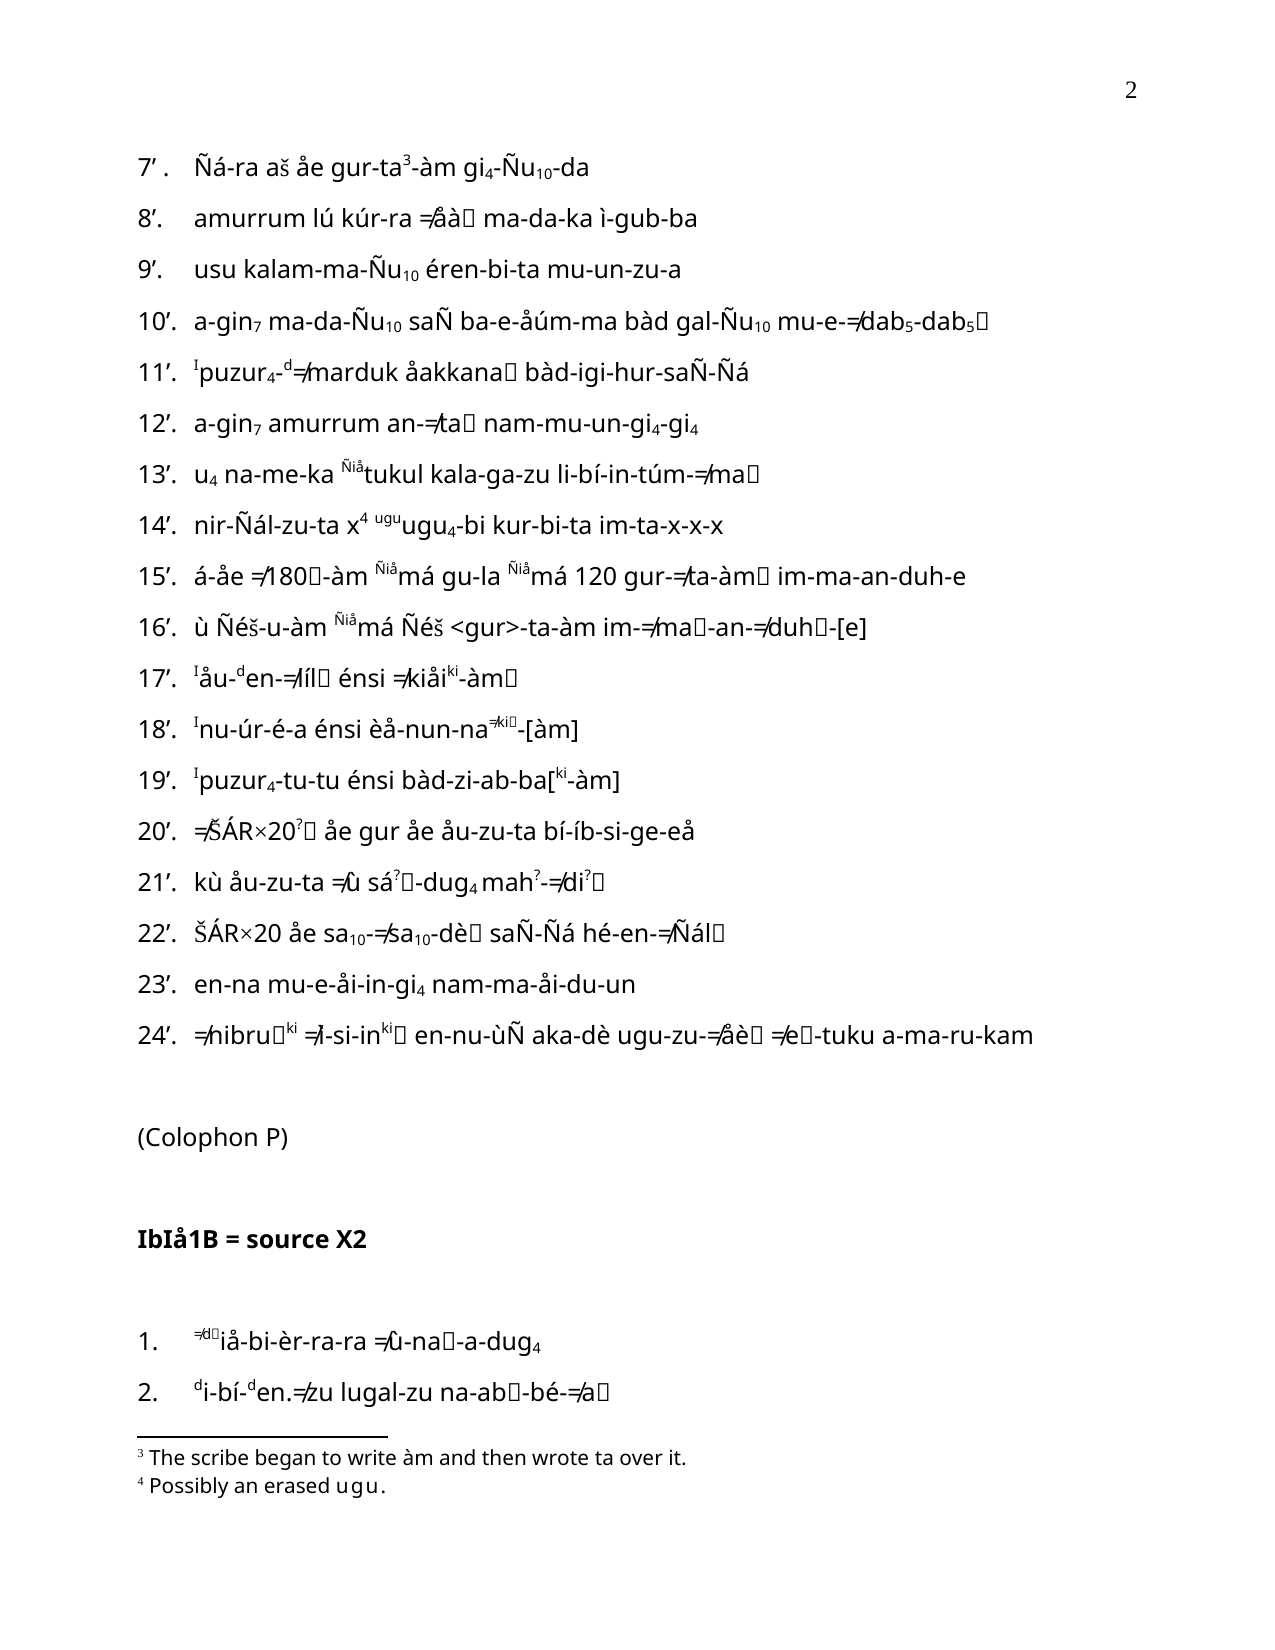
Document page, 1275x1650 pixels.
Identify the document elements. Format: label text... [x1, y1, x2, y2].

text 19’. Ipuzur4-tu-tu énsi bàd-zi-ab-ba[ki-àm] [137, 762, 1138, 797]
text 24’. ≠nibruki ≠ì-si-inki en-nu-ùÑ aka-dè ugu-zu-≠åè ≠e-tuku a-ma-ru-kam [137, 1018, 1138, 1052]
text 17’. Iåu-den-≠líl énsi ≠kiåiki-àm [137, 660, 1138, 694]
text 15’. á-åe ≠180-àm Ñiåmá gu-la Ñiåmá 120 gur-≠ta-àm ­im-ma-an-duh-e [137, 558, 1138, 592]
text 23’. en-na mu-e-åi-in-gi4 nam-ma-åi-du-un [137, 967, 1138, 1001]
text The scribe began to write àm and then wrote ta over it. [137, 1443, 1138, 1472]
text 1. ≠diå-bi-èr-ra-ra ≠ù-na-a-dug4 [137, 1324, 1138, 1358]
text 10’. a-gin7 ma-da-Ñu10 saÑ ba-e-åúm-ma bàd gal-Ñu10 mu-e-≠dab5-dab5 [137, 303, 1138, 337]
text 16’. ù Ñéš-u-àm Ñiåmá Ñéš <gur>-ta-àm im-≠ma-an-≠duh-[e] [137, 609, 1138, 643]
text 8’. amurrum lú kúr-ra ≠åà ma-da-ka ì-gub-ba [137, 201, 1138, 235]
text 20’. ≠ŠÁR×20? åe gur åe åu-zu-ta bí-íb-si-ge-eå [137, 813, 1138, 848]
text 13’. u4 na-me-ka Ñiåtukul kala-ga-zu li-bí-in-túm-≠ma [137, 456, 1138, 490]
text (Colophon P) [137, 1120, 1138, 1154]
text 18’. Inu-úr-é-a énsi èå-nun-na≠ki-[àm] [137, 711, 1138, 746]
text 2. di-bí-den.≠zu lugal-zu na-ab-bé-≠a [137, 1375, 1138, 1409]
text 22’. ŠÁR×20 åe sa10-≠sa10-dè saÑ-Ñá hé-en-≠Ñál [137, 916, 1138, 950]
text 7’ . Ñá-ra aš åe gur-ta-àm gi4-Ñu10-da [137, 150, 1138, 184]
text 9’. usu kalam-ma-Ñu10 éren-bi-ta mu-un-zu-a [137, 252, 1138, 286]
text 21’. kù åu-zu-ta ≠ù sá?-dug4 mah?-≠di? [137, 864, 1138, 899]
text 11’. Ipuzur4-d≠marduk åakkana bàd-igi-hur-saÑ-Ñá [137, 354, 1138, 388]
text 14’. nir-Ñál-zu-ta x uguugu4-bi kur-bi-ta im-ta-x-x-x [137, 507, 1138, 541]
text Possibly an erased ugu. [137, 1472, 1138, 1500]
text 12’. a-gin7 amurrum an-≠ta nam-mu-un-gi4-gi4 [137, 405, 1138, 439]
text IbIå1B = source X2 [137, 1222, 1138, 1256]
